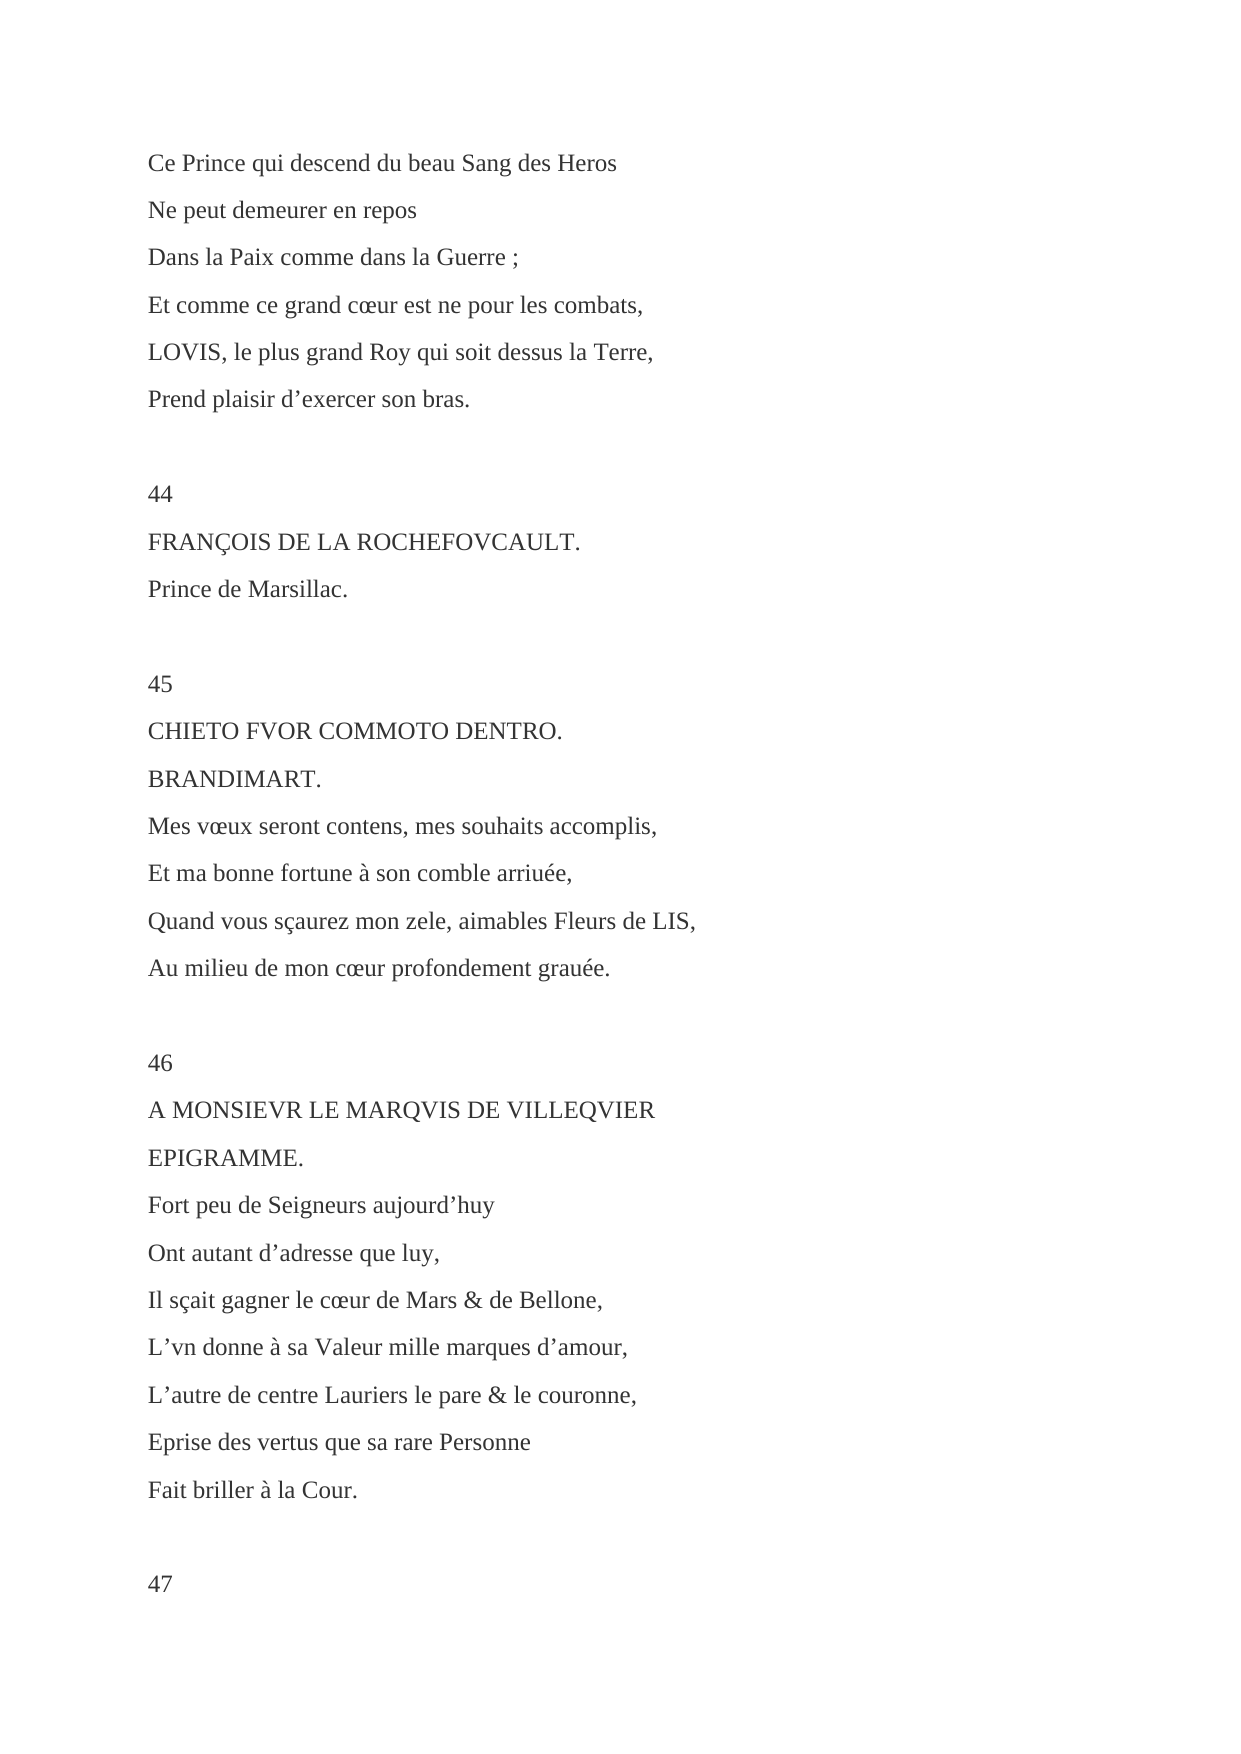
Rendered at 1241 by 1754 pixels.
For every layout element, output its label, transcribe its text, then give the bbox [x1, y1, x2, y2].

text Dans la Paix comme dans la Guerre ; [148, 242, 1093, 271]
text Quand vous sçaurez mon zele, aimables Fleurs de LIS, [148, 906, 1093, 935]
text Fait briller à la Cour. [148, 1475, 1093, 1503]
text Au milieu de mon cœur profondement grauée. [148, 953, 1093, 982]
text A MONSIEVR LE MARQVIS DE VILLEQVIER [148, 1096, 1093, 1124]
text LOVIS, le plus grand Roy qui soit dessus la Terre, [148, 337, 1093, 366]
text 47 [148, 1569, 1093, 1598]
text Fort peu de Seigneurs aujourd’huy [148, 1190, 1093, 1219]
text Ont autant d’adresse que luy, [148, 1238, 1093, 1266]
text 45 [148, 669, 1093, 698]
text Ce Prince qui descend du beau Sang des Heros [148, 148, 1093, 176]
text Prend plaisir d’exercer son bras. [148, 384, 1093, 413]
text Et comme ce grand cœur est ne pour les combats, [148, 290, 1093, 318]
text Eprise des vertus que sa rare Personne [148, 1427, 1093, 1456]
text BRANDIMART. [148, 764, 1093, 792]
text L’autre de centre Lauriers le pare & le couronne, [148, 1380, 1093, 1409]
text Ne peut demeurer en repos [148, 195, 1093, 224]
text Mes vœux seront contens, mes souhaits accomplis, [148, 811, 1093, 840]
text L’vn donne à sa Valeur mille marques d’amour, [148, 1332, 1093, 1361]
text EPIGRAMME. [148, 1143, 1093, 1172]
text Il sçait gagner le cœur de Mars & de Bellone, [148, 1285, 1093, 1314]
text 44 [148, 479, 1093, 508]
text Prince de Marsillac. [148, 574, 1093, 603]
text CHIETO FVOR COMMOTO DENTRO. [148, 716, 1093, 745]
text Et ma bonne fortune à son comble arriuée, [148, 858, 1093, 887]
text FRANÇOIS DE LA ROCHEFOVCAULT. [148, 527, 1093, 556]
text 46 [148, 1048, 1093, 1077]
